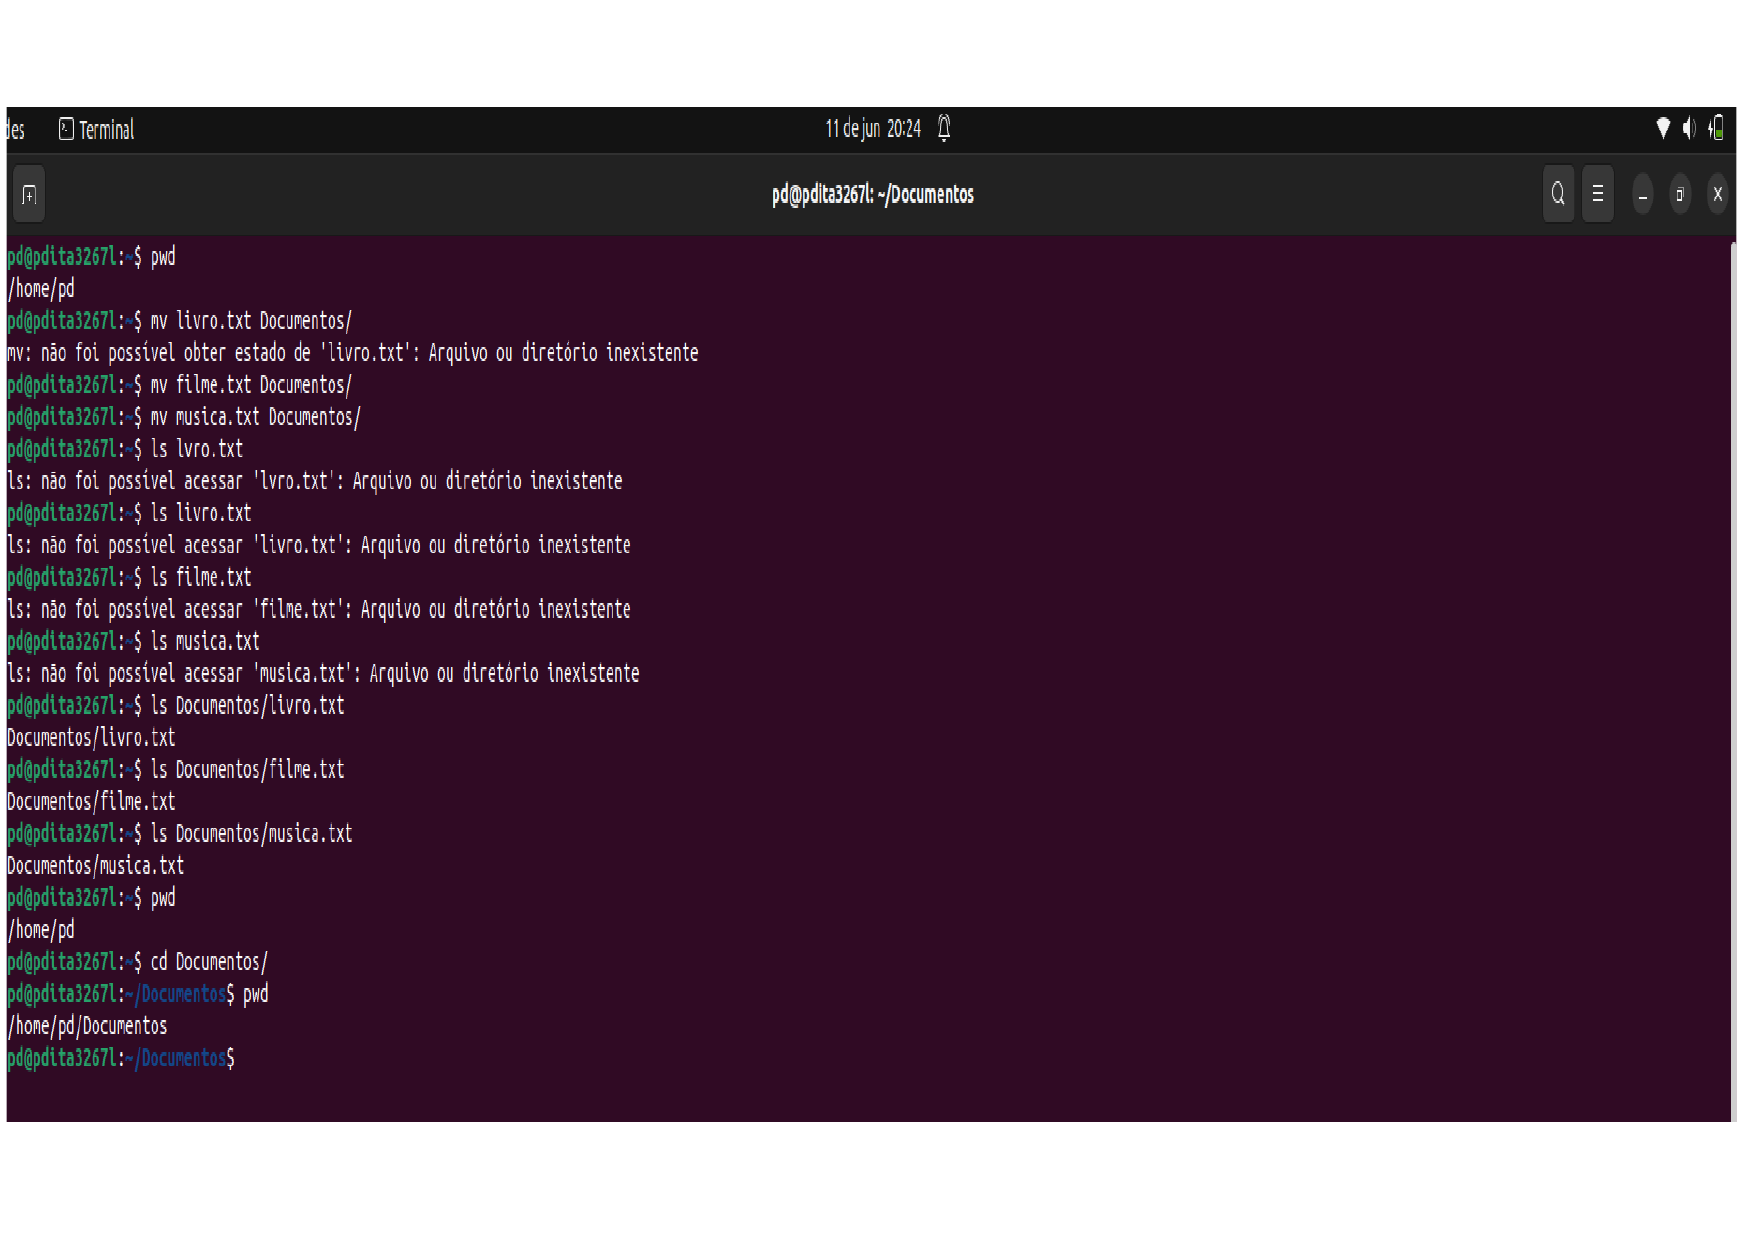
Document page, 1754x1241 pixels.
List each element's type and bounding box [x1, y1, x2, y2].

picture [6, 107, 1737, 1122]
